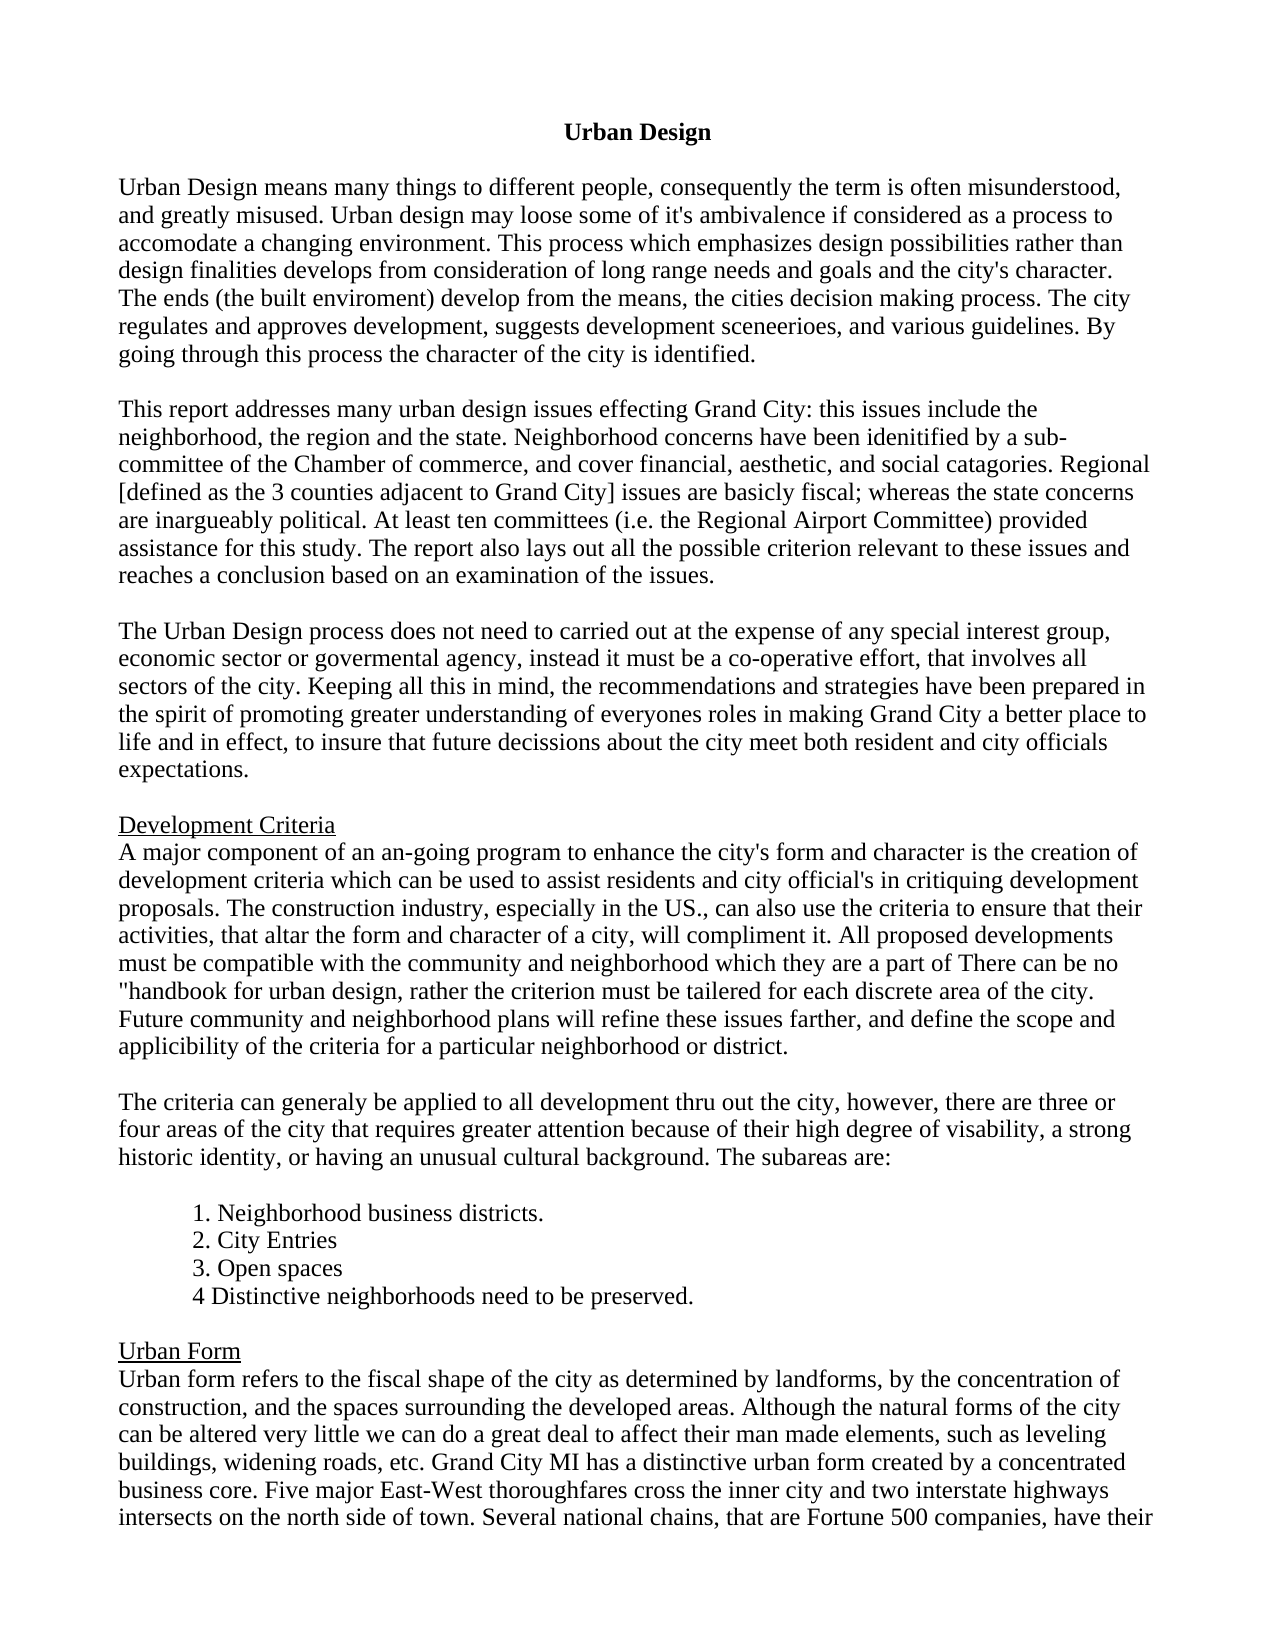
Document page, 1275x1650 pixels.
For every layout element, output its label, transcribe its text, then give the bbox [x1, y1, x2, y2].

text 2. City Entries [192, 1226, 1157, 1254]
text This report addresses many urban design issues effecting Grand City: this issues include the neighborhood, the region and the state. Neighborhood concerns have been idenitified by a sub-committee of the Chamber of commerce, and cover financial, aesthetic, and social catagories. Regional [defined as the 3 counties adjacent to Grand City] issues are basicly fiscal; whereas the state concerns are inargueably political. At least ten committees (i.e. the Regional Airport Committee) provided assistance for this study. The report also lays out all the possible criterion relevant to these issues and reaches a conclusion based on an examination of the issues. [118, 395, 1157, 589]
text Development Criteria [118, 811, 1157, 838]
text 3. Open spaces [192, 1254, 1157, 1282]
text 1. Neighborhood business districts. [192, 1199, 1157, 1226]
text 4 Distinctive neighborhoods need to be preserved. [192, 1282, 1157, 1309]
text Urban Design means many things to different people, consequently the term is often misunderstood, and greatly misused. Urban design may loose some of it's ambivalence if considered as a process to accomodate a changing environment. This process which emphasizes design possibilities rather than design finalities develops from consideration of long range needs and goals and the city's character. The ends (the built enviroment) develop from the means, the cities decision making process. The city regulates and approves development, suggests development sceneerioes, and various guidelines. By going through this process the character of the city is identified. [118, 173, 1157, 367]
text A major component of an an-going program to enhance the city's form and character is the creation of development criteria which can be used to assist residents and city official's in critiquing development proposals. The construction industry, especially in the US., can also use the criteria to ensure that their activities, that altar the form and character of a city, will compliment it. All proposed developments must be compatible with the community and neighborhood which they are a part of There can be no "handbook for urban design, rather the criterion must be tailered for each discrete area of the city. Future community and neighborhood plans will refine these issues farther, and define the scope and applicibility of the criteria for a particular neighborhood or district. [118, 838, 1157, 1060]
text The Urban Design process does not need to carried out at the expense of any special interest group, economic sector or govermental agency, instead it must be a co-operative effort, that involves all sectors of the city. Keeping all this in mind, the recommendations and strategies have been prepared in the spirit of promoting greater understanding of everyones roles in making Grand City a better place to life and in effect, to insure that future decissions about the city meet both resident and city officials expectations. [118, 617, 1157, 783]
text Urban Design [118, 118, 1157, 146]
text Urban Form [118, 1337, 1157, 1365]
text The criteria can generaly be applied to all development thru out the city, however, there are three or four areas of the city that requires greater attention because of their high degree of visability, a strong historic identity, or having an unusual cultural background. The subareas are: [118, 1088, 1157, 1171]
text Urban form refers to the fiscal shape of the city as determined by landforms, by the concentration of construction, and the spaces surrounding the developed areas. Although the natural forms of the city can be altered very little we can do a great deal to affect their man made elements, such as leveling buildings, widening roads, etc. Grand City MI has a distinctive urban form created by a concentrated business core. Five major East-West thoroughfares cross the inner city and two interstate highways intersects on the north side of town. Several national chains, that are Fortune 500 companies, have their [118, 1365, 1157, 1531]
